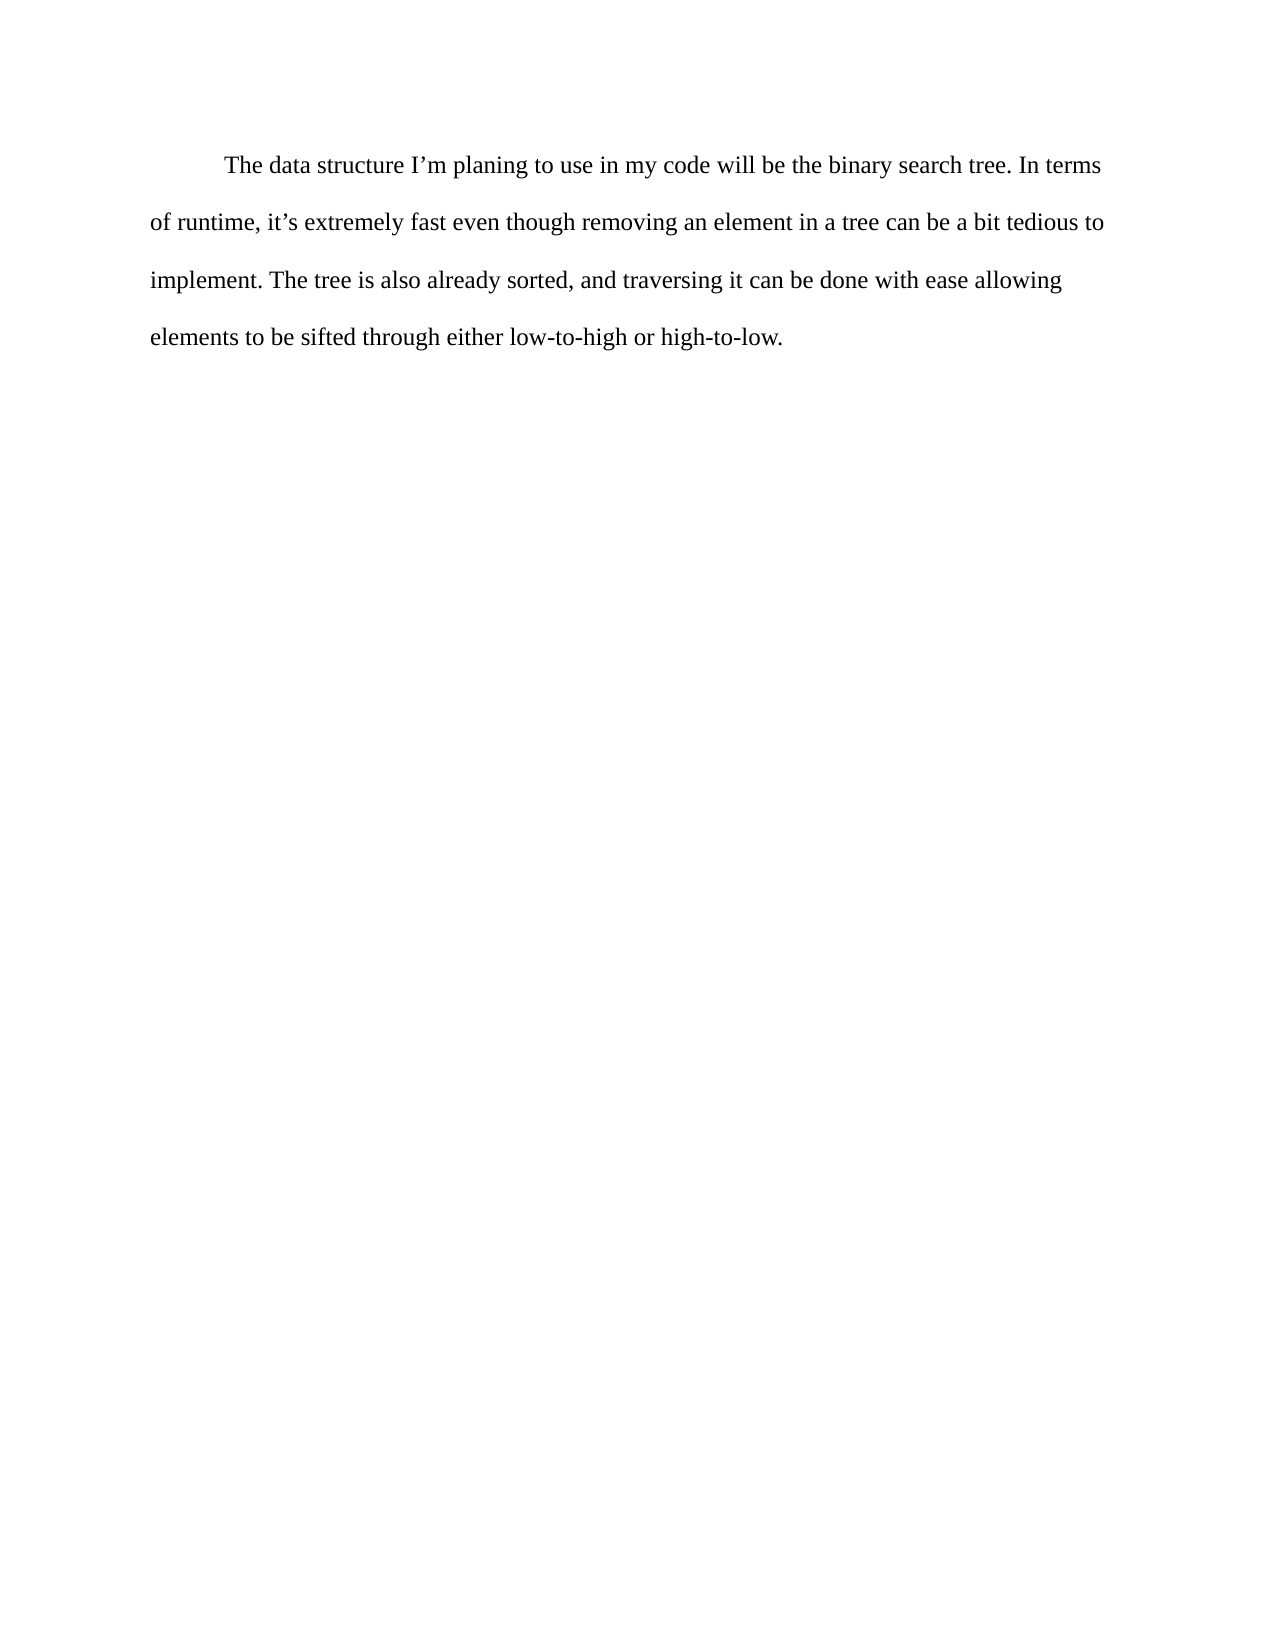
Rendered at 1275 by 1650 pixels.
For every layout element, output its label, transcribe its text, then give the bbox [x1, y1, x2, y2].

text The data structure I’m planing to use in my code will be the binary search tree. In terms of runtime, it’s extremely fast even though removing an element in a tree can be a bit tedious to implement. The tree is also already sorted, and traversing it can be done with ease allowing elements to be sifted through either low-to-high or high-to-low. [150, 150, 1125, 351]
